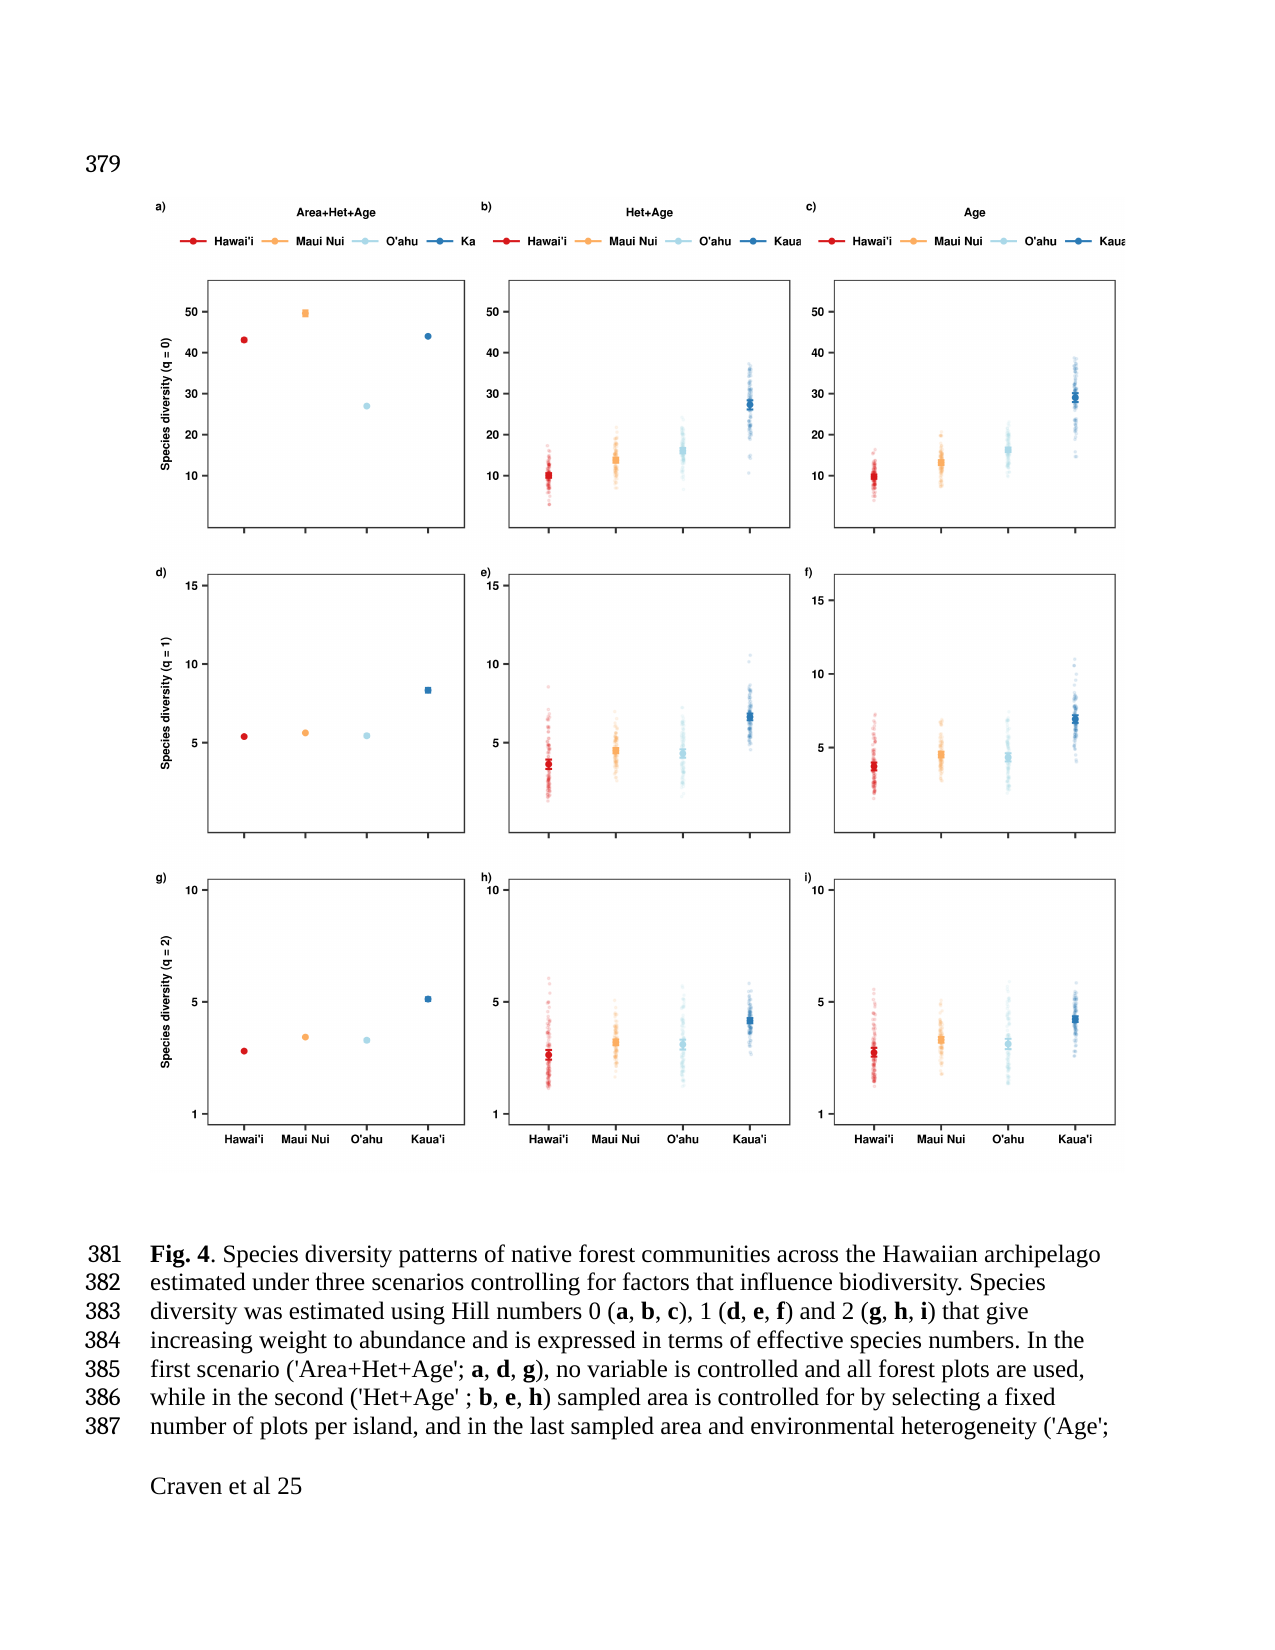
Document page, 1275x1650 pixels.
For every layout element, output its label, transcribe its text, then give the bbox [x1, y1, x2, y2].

picture [150, 197, 1125, 1173]
text Fig. 4. Species diversity patterns of native forest communities across the Hawaiian archipelago estimated under three scenarios controlling for factors that influence biodiversity. Species diversity was estimated using Hill numbers 0 (a, b, c), 1 (d, e, f) and 2 (g, h, i) that give increasing weight to abundance and is expressed in terms of effective species numbers. In the first scenario ('Area+Het+Age'; a, d, g), no variable is controlled and all forest plots are used, while in the second ('Het+Age' ; b, e, h) sampled area is controlled for by selecting a fixed number of plots per island, and in the last sampled area and environmental heterogeneity ('Age'; [150, 1239, 1125, 1440]
